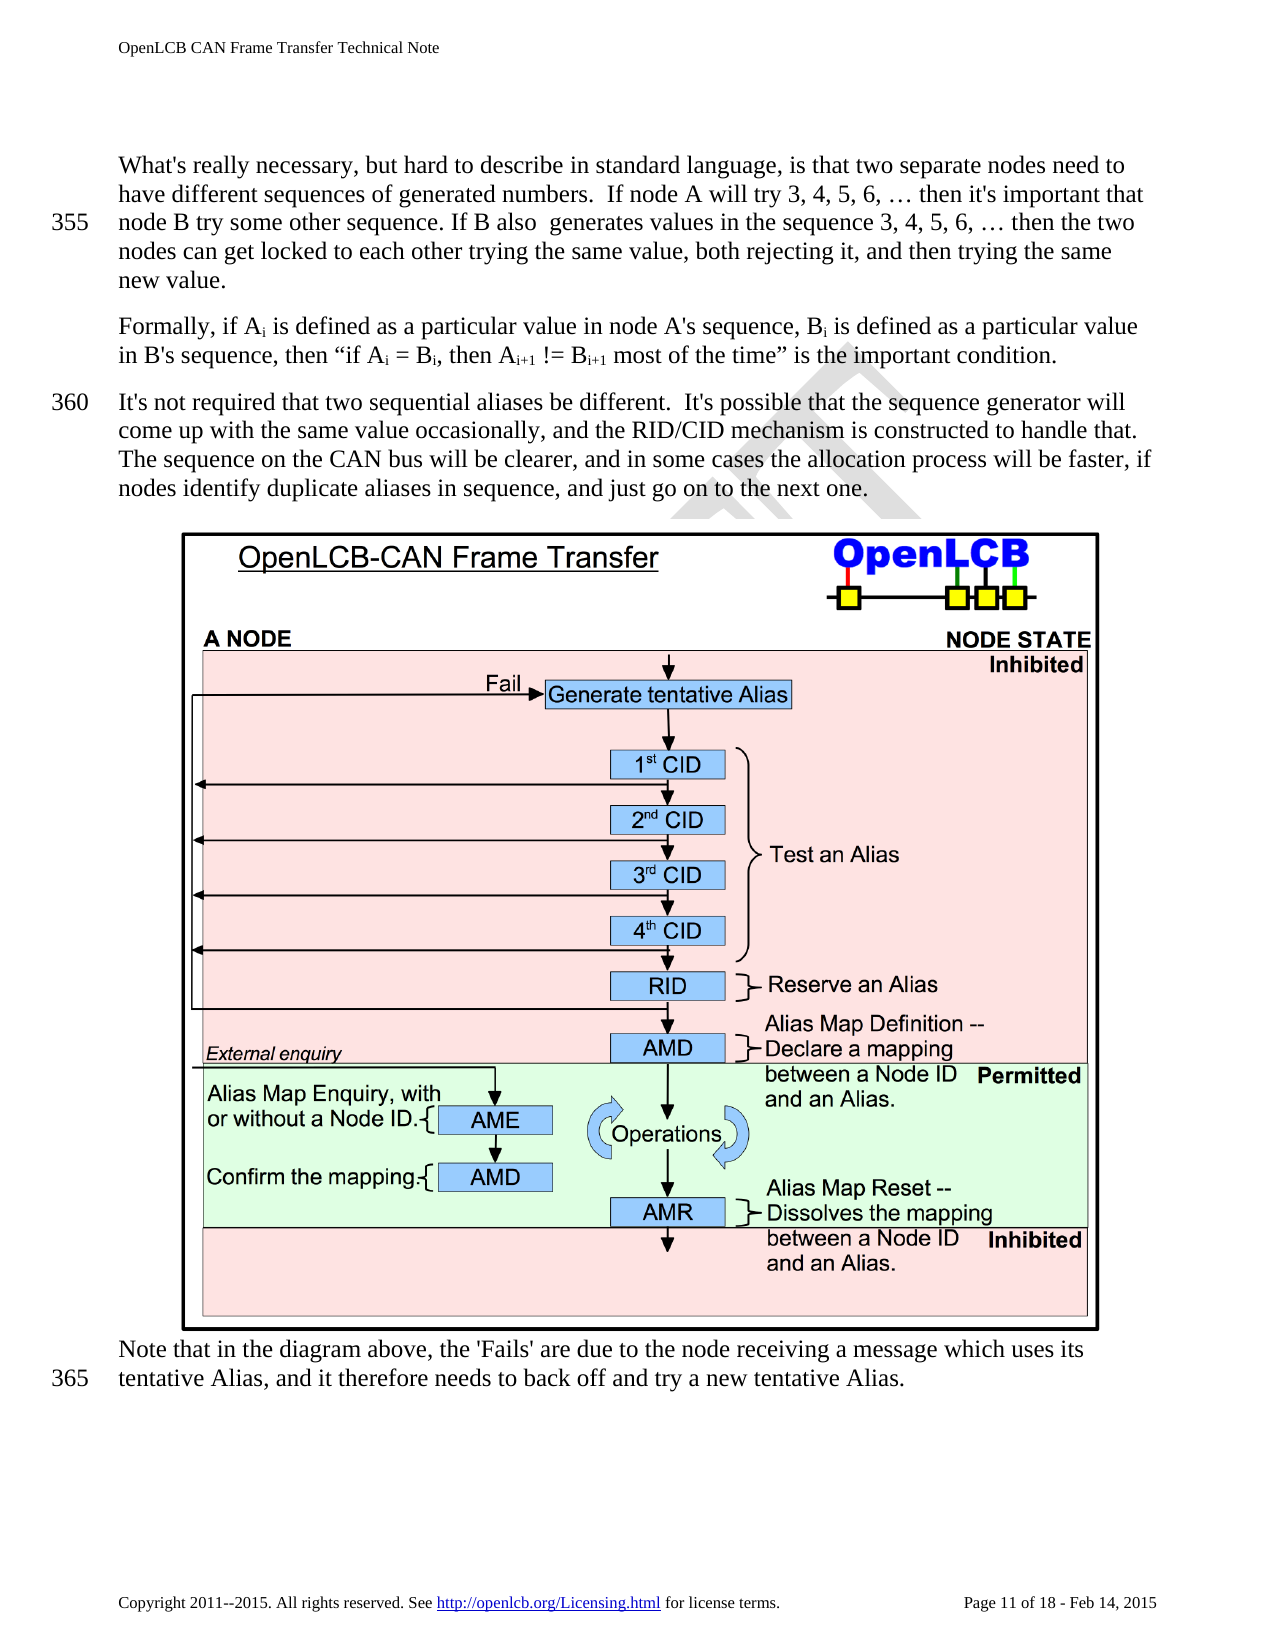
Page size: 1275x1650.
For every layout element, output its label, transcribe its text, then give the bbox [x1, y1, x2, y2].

text What's really necessary, but hard to describe in standard language, is that two separate nodes need to have different sequences of generated numbers. If node A will try 3, 4, 5, 6, … then it's important that node B try some other sequence. If B also generates values in the sequence 3, 4, 5, 6, … then the two nodes can get locked to each other trying the same value, both rejecting it, and then trying the same new value. [118, 150, 1157, 294]
picture [141, 519, 1134, 1335]
text It's not required that two sequential aliases be different. It's possible that the sequence generator will come up with the same value occasionally, and the RID/CID mechanism is constructed to handle that. The sequence on the CAN bus will be clearer, and in some cases the allocation process will be faster, if nodes identify duplicate aliases in sequence, and just go on to the next one. [118, 387, 801, 502]
text Formally, if Ai is defined as a particular value in node A's sequence, Bi is defined as a particular value in B's sequence, then “if Ai = Bi, then Ai+1 != Bi+1 most of the time” is the important condition. [118, 311, 1157, 369]
text Note that in the diagram above, the 'Fails' are due to the node receiving a message which uses its tentative Alias, and it therefore needs to back off and try a new tentative Alias. [118, 519, 1157, 1392]
text It's not required that two sequential aliases be different. It's possible that the sequence generator will come up with the same value occasionally, and the RID/CID mechanism is constructed to handle that. The sequence on the CAN bus will be clearer, and in some cases the allocation process will be faster, if nodes identify duplicate aliases in sequence, and just go on to the next one. [815, 387, 1157, 502]
